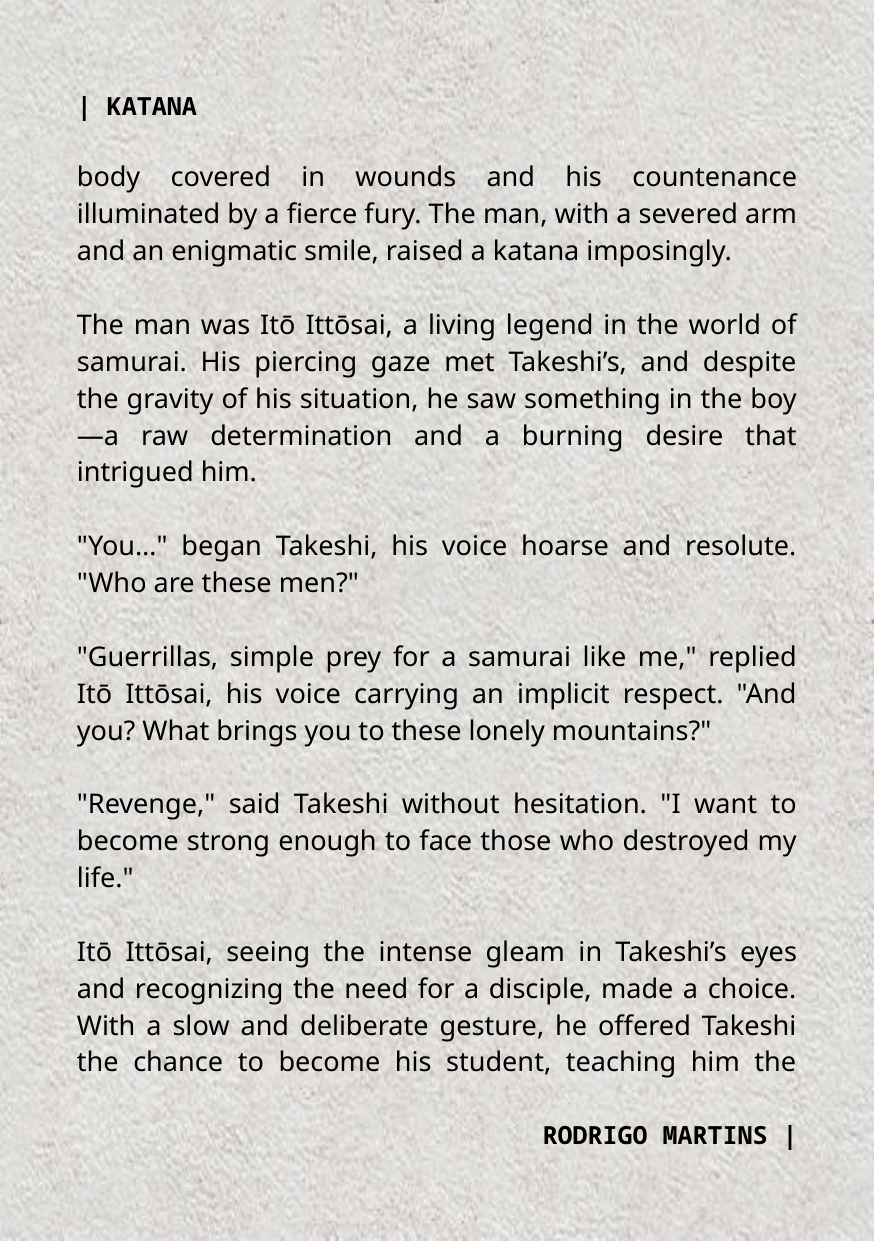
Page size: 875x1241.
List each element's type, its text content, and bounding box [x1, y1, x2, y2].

text Itō Ittōsai, seeing the intense gleam in Takeshi’s eyes and recognizing the need for a disciple, made a choice. With a slow and deliberate gesture, he offered Takeshi the chance to become his student, teaching him the [74, 932, 800, 1083]
text The man was Itō Ittōsai, a living legend in the world of samurai. His piercing gaze met Takeshi’s, and despite the gravity of his situation, he saw something in the boy—a raw determination and a burning desire that intrigued him. [74, 305, 800, 490]
text "Guerrillas, simple prey for a samurai like me," replied Itō Ittōsai, his voice carrying an implicit respect. "And you? What brings you to these lonely mountains?" [74, 637, 800, 748]
picture [0, 0, 874, 1241]
text "You…" began Takeshi, his voice hoarse and resolute. "Who are these men?" [74, 527, 800, 600]
text "Revenge," said Takeshi without hesitation. "I want to become strong enough to face those who destroyed my life." [74, 785, 800, 895]
text body covered in wounds and his countenance illuminated by a fierce fury. The man, with a severed arm and an enigmatic smile, raised a katana imposingly. [74, 155, 800, 268]
